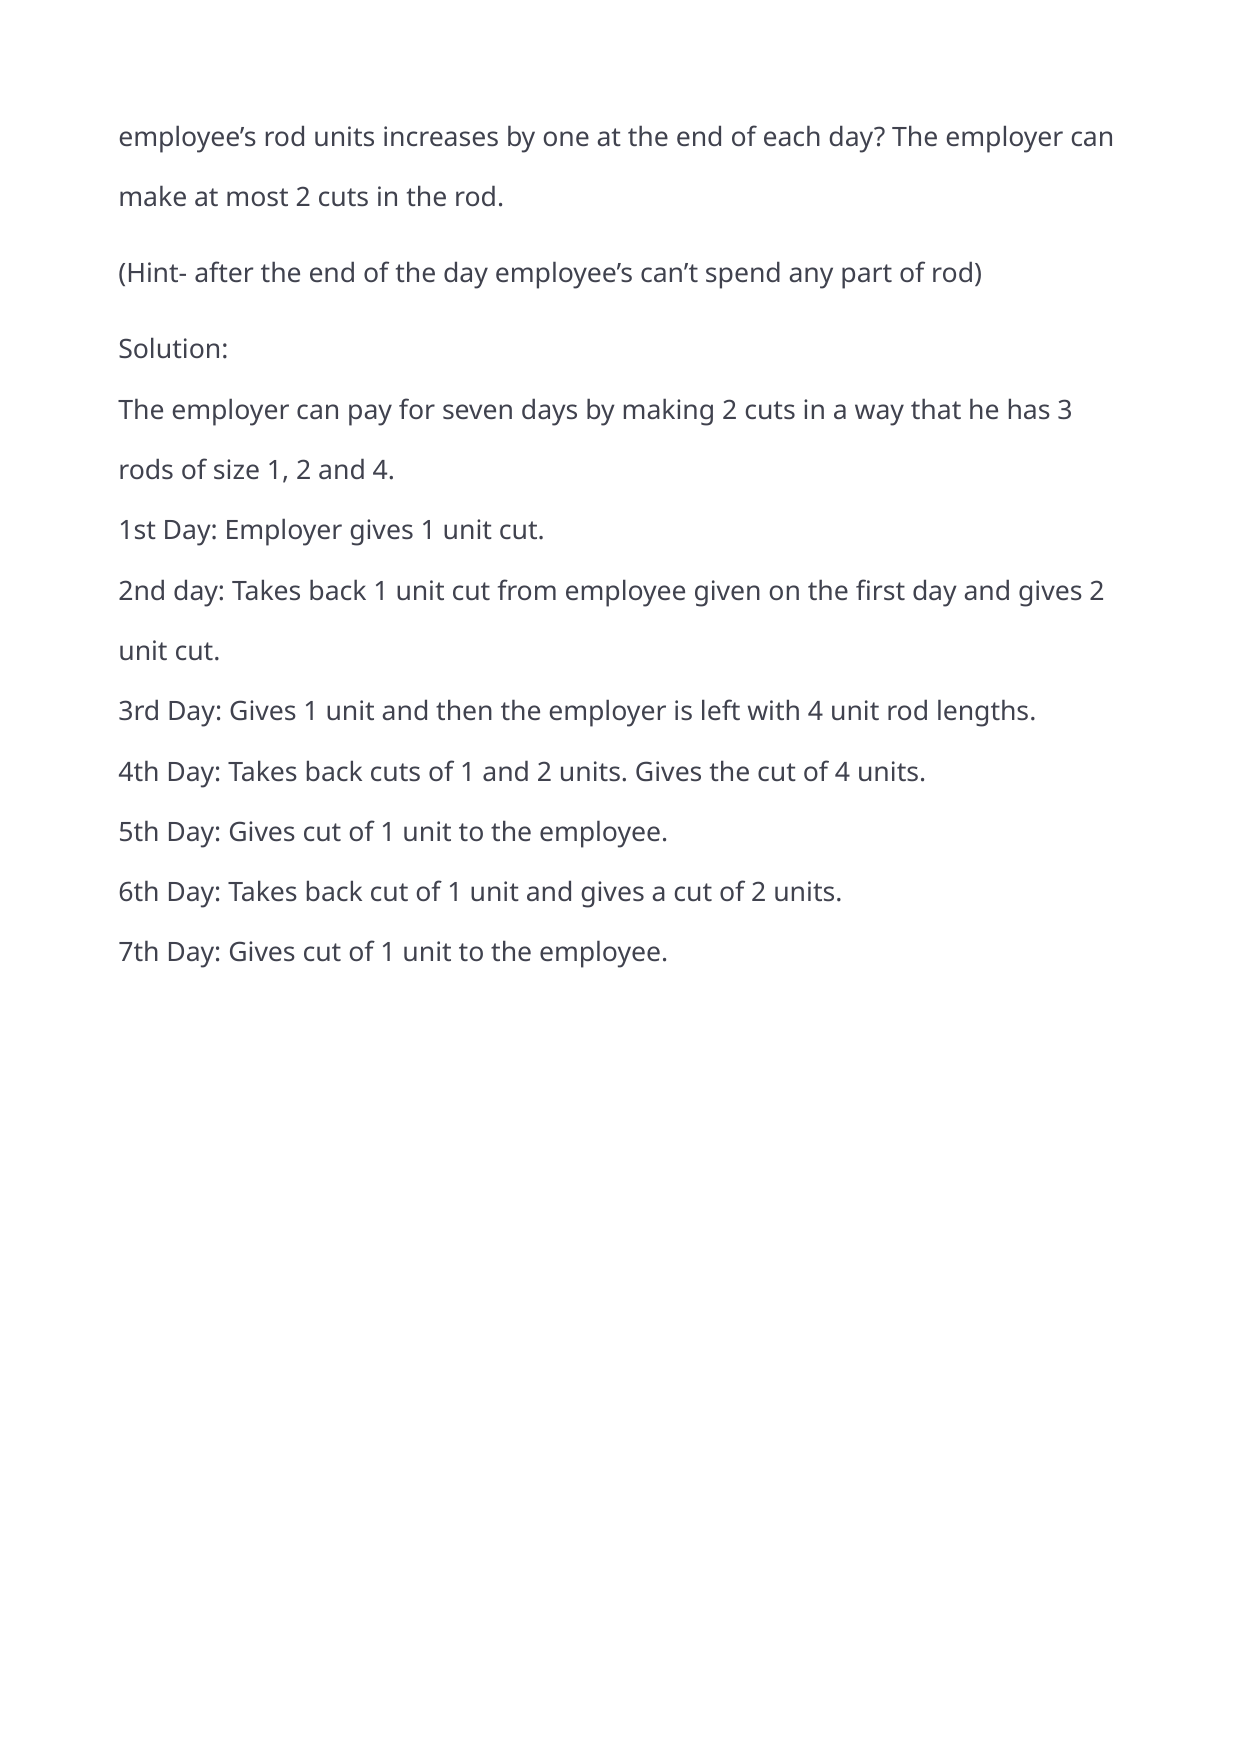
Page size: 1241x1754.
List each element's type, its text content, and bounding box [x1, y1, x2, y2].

text Solution: The employer can pay for seven days by making 2 cuts in a way that he has 3 rods of size 1, 2 and 4. 1st Day: Employer gives 1 unit cut. 2nd day: Takes back 1 unit cut from employee given on the first day and gives 2 unit cut. 3rd Day: Gives 1 unit and then the employer is left with 4 unit rod lengths. 4th Day: Takes back cuts of 1 and 2 units. Gives the cut of 4 units. 5th Day: Gives cut of 1 unit to the employee. 6th Day: Takes back cut of 1 unit and gives a cut of 2 units. 7th Day: Gives cut of 1 unit to the employee. [118, 330, 1122, 969]
text (Hint- after the end of the day employee’s can’t spend any part of rod) [118, 254, 1122, 291]
text employee’s rod units increases by one at the end of each day? The employer can make at most 2 cuts in the rod. [118, 118, 1122, 214]
